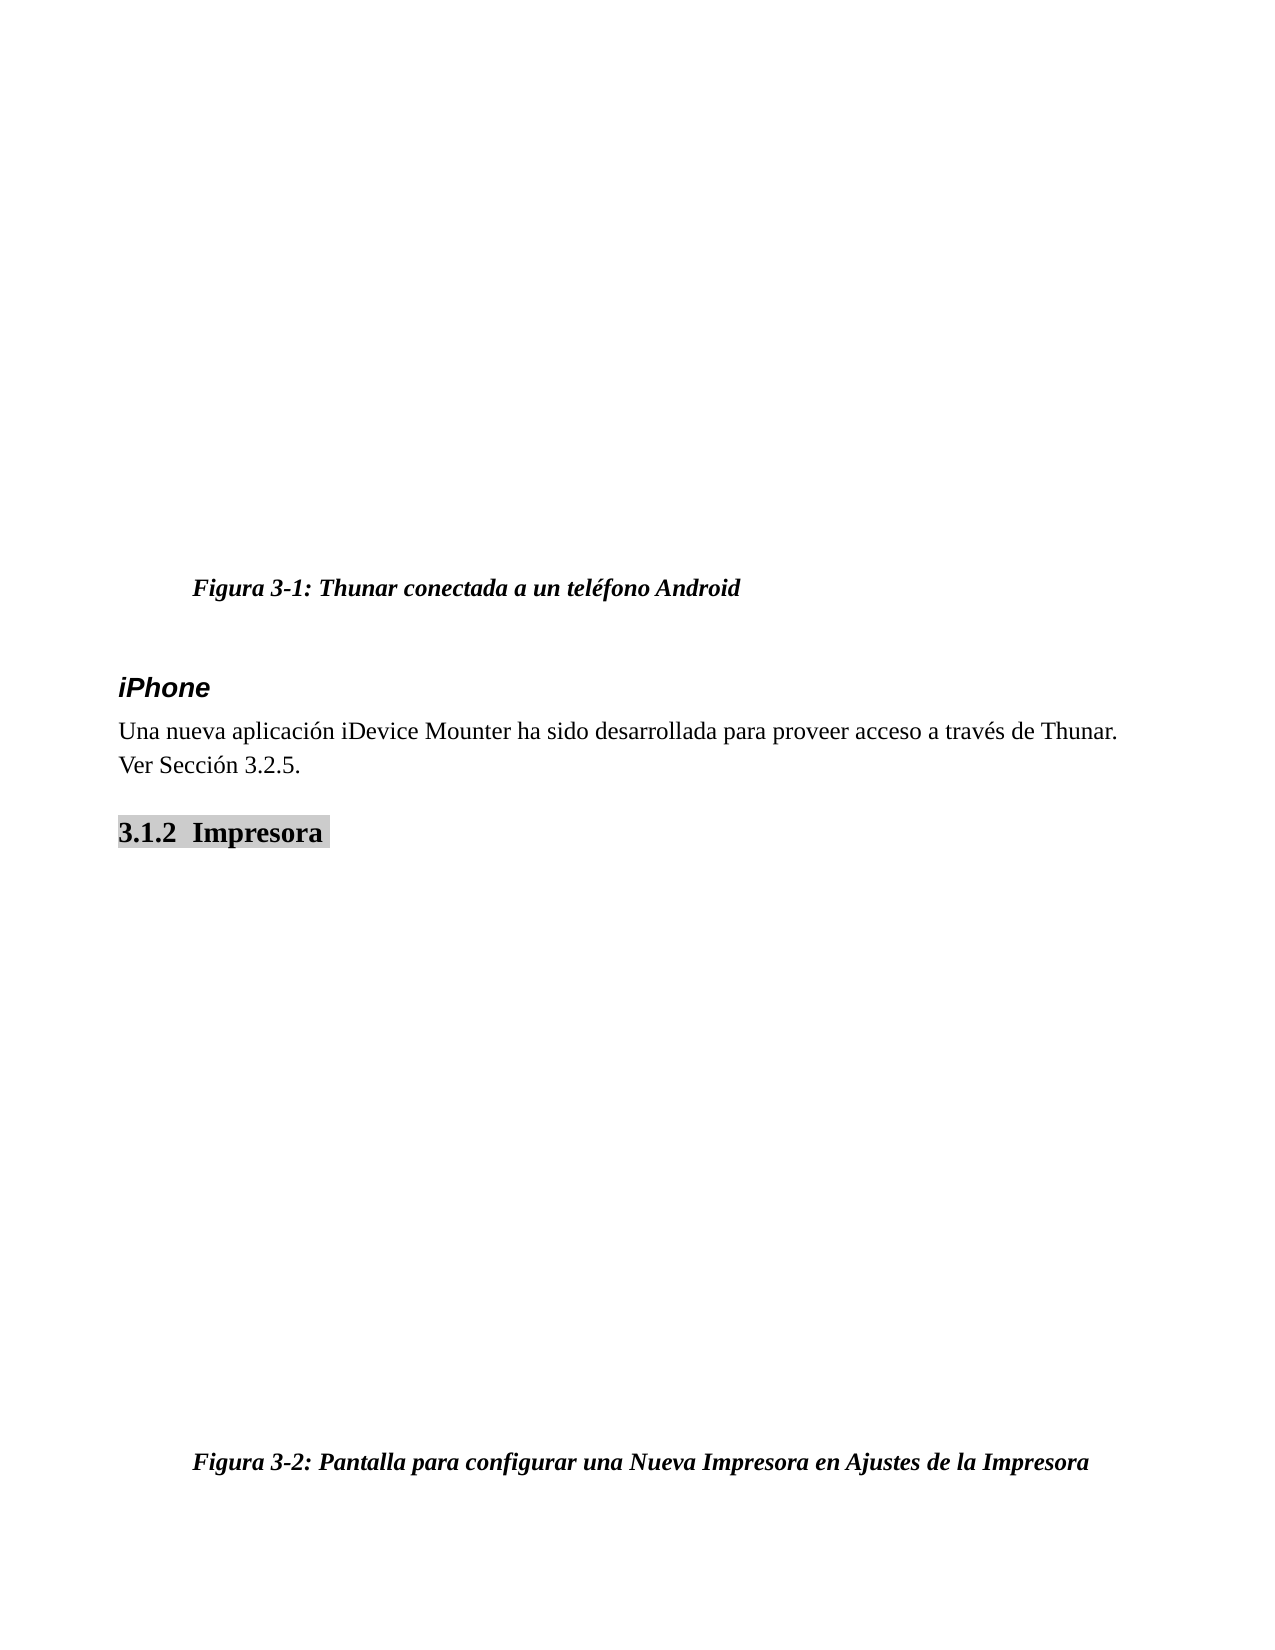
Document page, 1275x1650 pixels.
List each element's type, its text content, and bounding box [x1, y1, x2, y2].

text Figura 3-2: Pantalla para configurar una Nueva Impresora en Ajustes de la Impresora [118, 1447, 1157, 1504]
subtitle 3.1.2 Impresora [118, 815, 192, 848]
subtitle iPhone [118, 671, 1157, 703]
text Una nueva aplicación iDevice Mounter ha sido desarrollada para proveer acceso a través de Thunar. Ver Sección 3.2.5. [118, 716, 1157, 779]
text Figura 3-1: Thunar conectada a un teléfono Android [118, 573, 1157, 602]
subtitle 3.1.2 Impresora [330, 815, 1157, 848]
